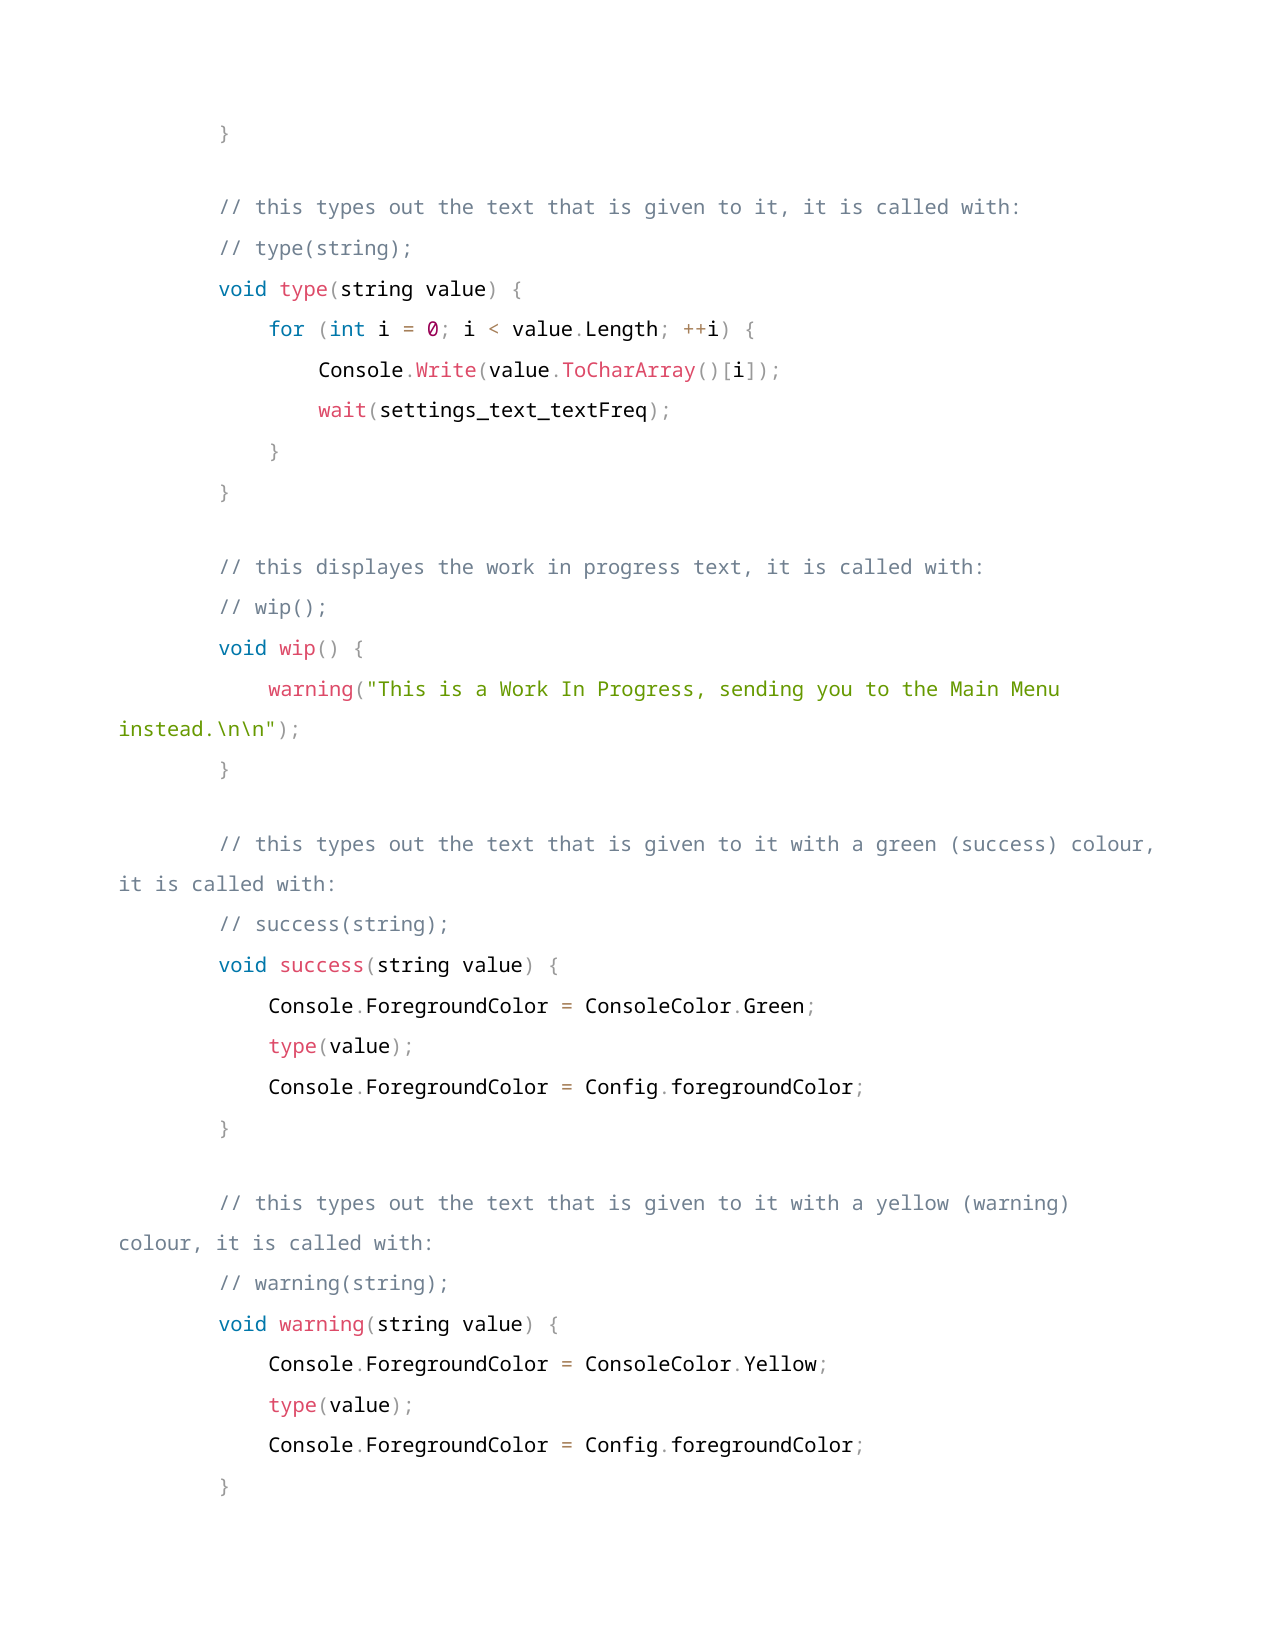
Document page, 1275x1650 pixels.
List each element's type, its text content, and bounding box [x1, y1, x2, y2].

text type(value); [118, 1391, 1157, 1418]
text for (int i = 0; i < value.Length; ++i) { [118, 315, 1157, 343]
text wait(settings_text_textFreq); [118, 396, 1157, 424]
text Console.Write(value.ToCharArray()[i]); [118, 356, 1157, 383]
text void type(string value) { [118, 274, 1157, 302]
text // warning(string); [118, 1269, 1157, 1297]
text Console.ForegroundColor = ConsoleColor.Yellow; [118, 1350, 1157, 1378]
text // this types out the text that is given to it, it is called with: [118, 193, 1157, 221]
text // wip(); [118, 593, 1157, 621]
text } [118, 755, 1157, 783]
text Console.ForegroundColor = Config.foregroundColor; [118, 1431, 1157, 1459]
text void warning(string value) { [118, 1309, 1157, 1337]
text // this types out the text that is given to it with a green (success) colour, it is called with: [118, 829, 1157, 898]
text Console.ForegroundColor = Config.foregroundColor; [118, 1073, 1157, 1101]
text } [118, 437, 1157, 465]
text void wip() { [118, 633, 1157, 662]
text // success(string); [118, 910, 1157, 938]
text } [118, 477, 1157, 505]
text // type(string); [118, 234, 1157, 262]
text void success(string value) { [118, 951, 1157, 979]
text type(value); [118, 1032, 1157, 1060]
text } [118, 1113, 1157, 1141]
text } [118, 118, 1157, 146]
text // this displayes the work in progress text, it is called with: [118, 552, 1157, 580]
text warning("This is a Work In Progress, sending you to the Main Menu instead.\n\n"); [118, 674, 1157, 742]
text // this types out the text that is given to it with a yellow (warning) colour, it is called with: [118, 1188, 1157, 1256]
text Console.ForegroundColor = ConsoleColor.Green; [118, 991, 1157, 1019]
text } [118, 1472, 1157, 1500]
